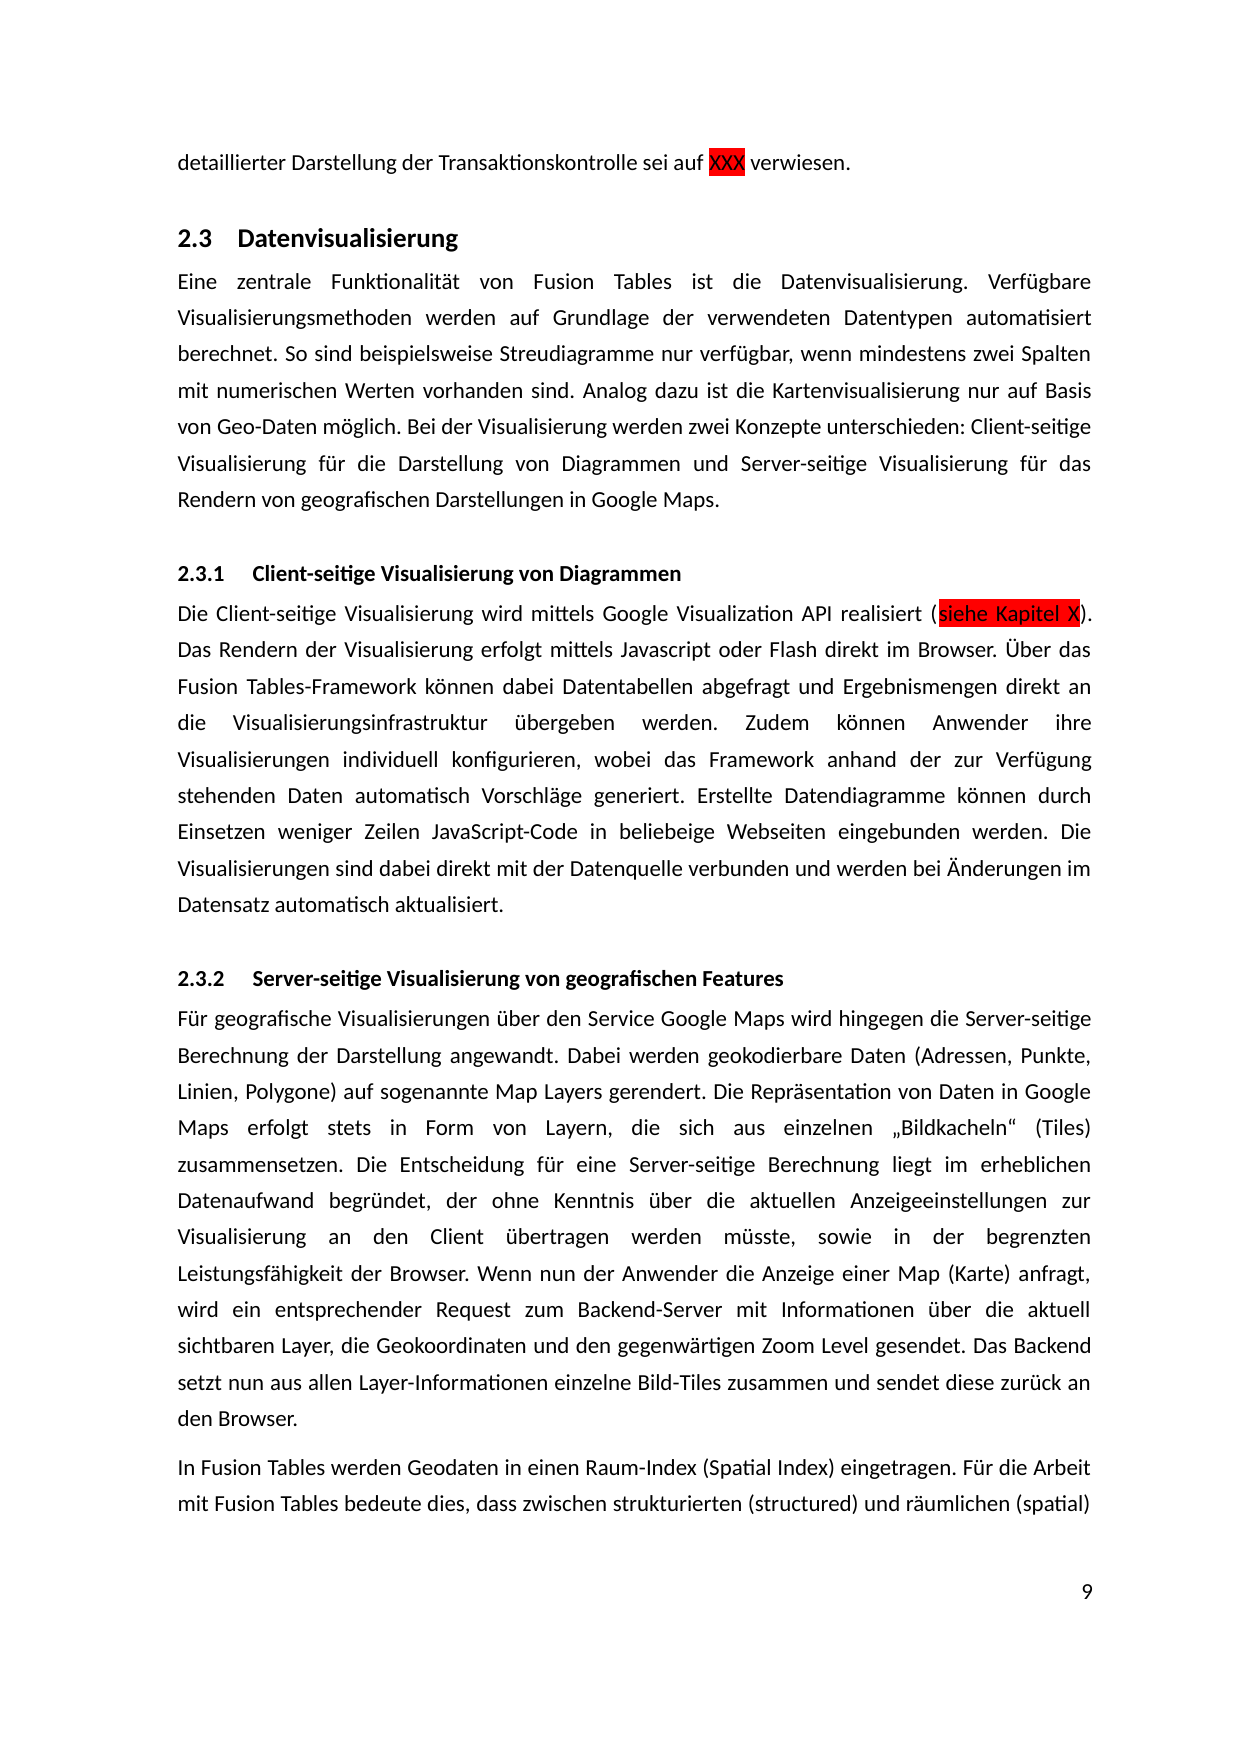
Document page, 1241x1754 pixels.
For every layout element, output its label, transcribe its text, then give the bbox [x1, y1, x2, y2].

subtitle Server-seitige Visualisierung von geografischen Features [177, 964, 1093, 992]
text Die Client-seitige Visualisierung wird mittels Google Visualization API realisiert (siehe Kapitel X). Das Rendern der Visualisierung erfolgt mittels Javascript oder Flash direkt im Browser. Über das Fusion Tables-Framework können dabei Datentabellen abgefragt und Ergebnismengen direkt an die Visualisierungsinfrastruktur übergeben werden. Zudem können Anwender ihre Visualisierungen individuell konfigurieren, wobei das Framework anhand der zur Verfügung stehenden Daten automatisch Vorschläge generiert. Erstellte Datendiagramme können durch Einsetzen weniger Zeilen JavaScript-Code in beliebeige Webseiten eingebunden werden. Die Visualisierungen sind dabei direkt mit der Datenquelle verbunden und werden bei Änderungen im Datensatz automatisch aktualisiert. [177, 599, 1093, 918]
text detaillierter Darstellung der Transaktionskontrolle sei auf XXX verwiesen. [177, 148, 1093, 176]
text In Fusion Tables werden Geodaten in einen Raum-Index (Spatial Index) eingetragen. Für die Arbeit mit Fusion Tables bedeute dies, dass zwischen strukturierten (structured) und räumlichen (spatial) [177, 1453, 1093, 1517]
subtitle Datenvisualisierung [177, 221, 1093, 254]
text Für geografische Visualisierungen über den Service Google Maps wird hingegen die Server-seitige Berechnung der Darstellung angewandt. Dabei werden geokodierbare Daten (Adressen, Punkte, Linien, Polygone) auf sogenannte Map Layers gerendert. Die Repräsentation von Daten in Google Maps erfolgt stets in Form von Layern, die sich aus einzelnen „Bildkacheln“ (Tiles) zusammensetzen. Die Entscheidung für eine Server-seitige Berechnung liegt im erheblichen Datenaufwand begründet, der ohne Kenntnis über die aktuellen Anzeigeeinstellungen zur Visualisierung an den Client übertragen werden müsste, sowie in der begrenzten Leistungsfähigkeit der Browser. Wenn nun der Anwender die Anzeige einer Map (Karte) anfragt, wird ein entsprechender Request zum Backend-Server mit Informationen über die aktuell sichtbaren Layer, die Geokoordinaten und den gegenwärtigen Zoom Level gesendet. Das Backend setzt nun aus allen Layer-Informationen einzelne Bild-Tiles zusammen und sendet diese zurück an den Browser. [177, 1004, 1093, 1432]
subtitle Client-seitige Visualisierung von Diagrammen [177, 559, 1093, 587]
text Eine zentrale Funktionalität von Fusion Tables ist die Datenvisualisierung. Verfügbare Visualisierungsmethoden werden auf Grundlage der verwendeten Datentypen automatisiert berechnet. So sind beispielsweise Streudiagramme nur verfügbar, wenn mindestens zwei Spalten mit numerischen Werten vorhanden sind. Analog dazu ist die Kartenvisualisierung nur auf Basis von Geo-Daten möglich. Bei der Visualisierung werden zwei Konzepte unterschieden: Client-seitige Visualisierung für die Darstellung von Diagrammen und Server-seitige Visualisierung für das Rendern von geografischen Darstellungen in Google Maps. [177, 267, 1093, 513]
